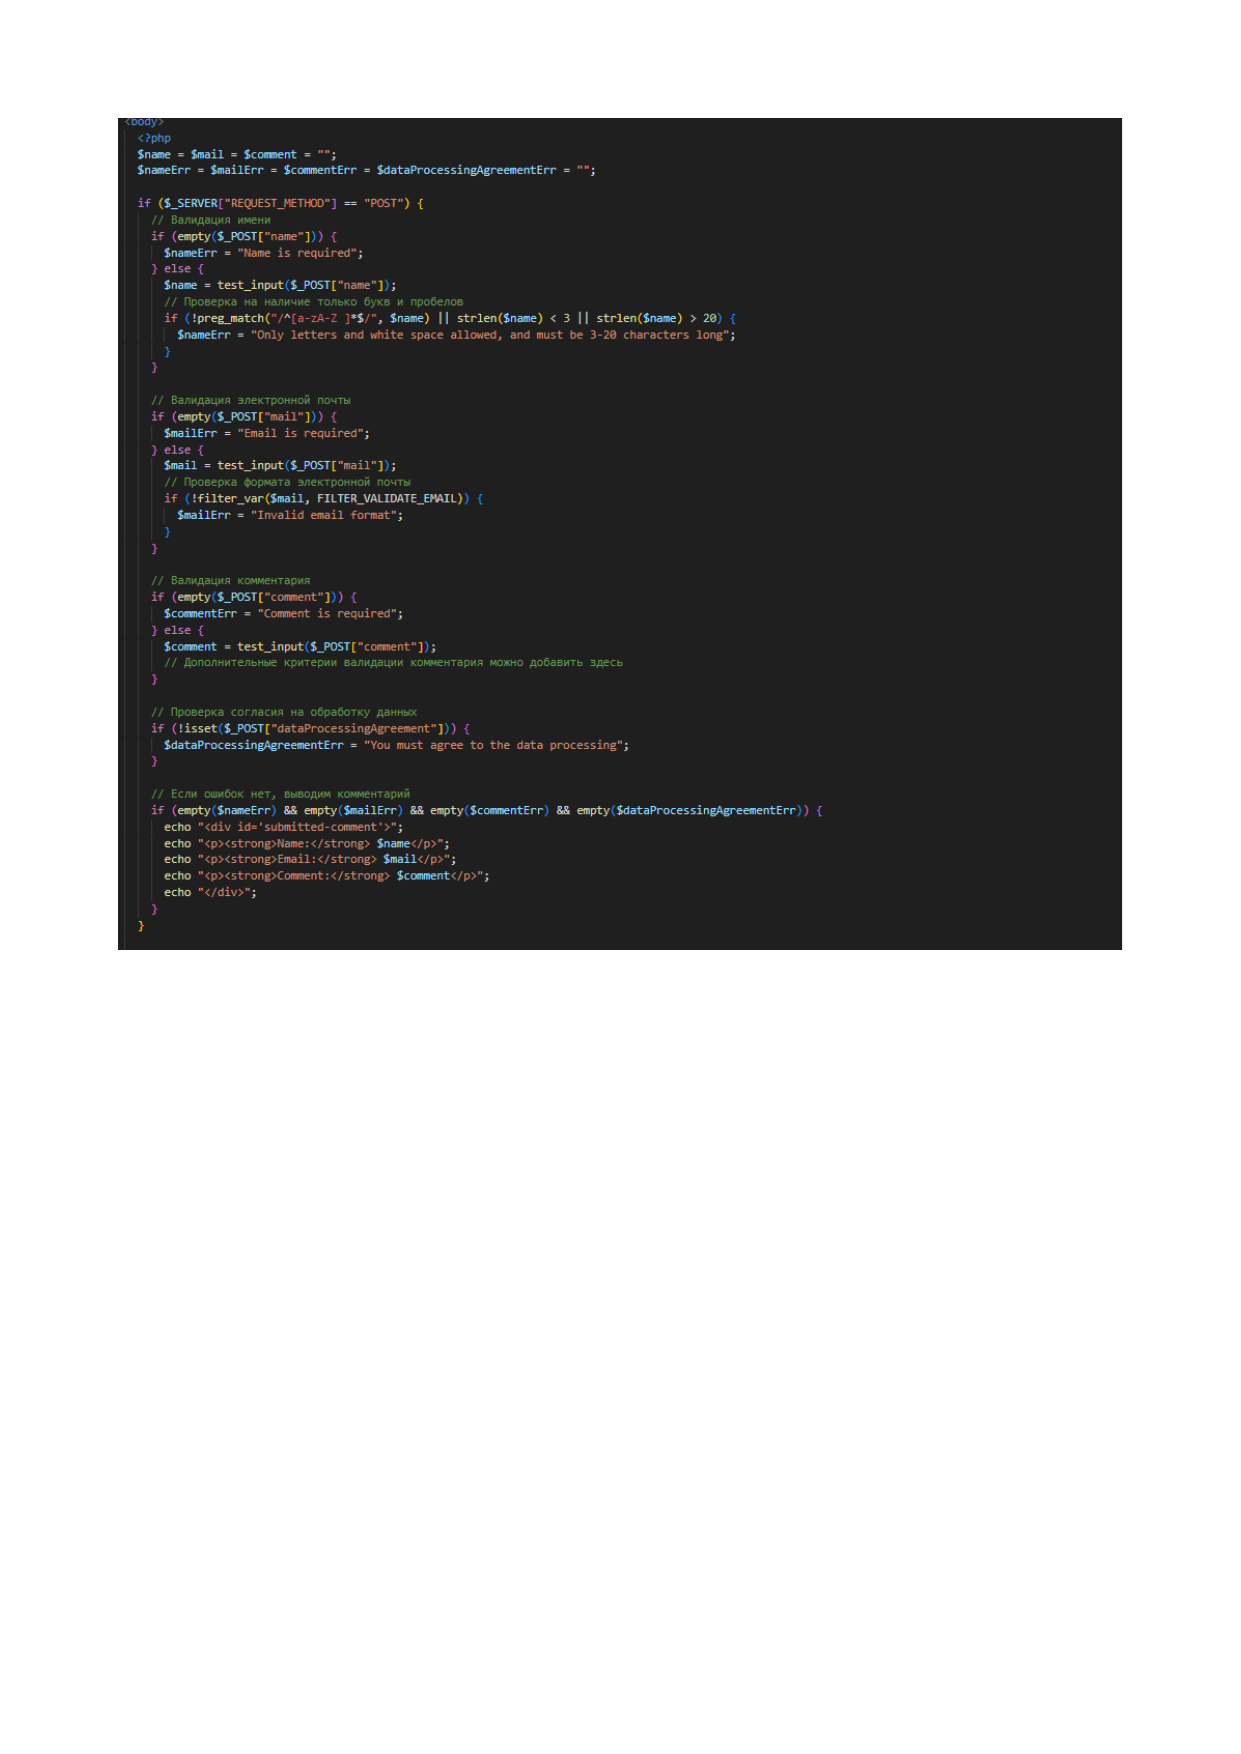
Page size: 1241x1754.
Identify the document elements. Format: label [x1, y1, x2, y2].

picture [118, 118, 1123, 950]
